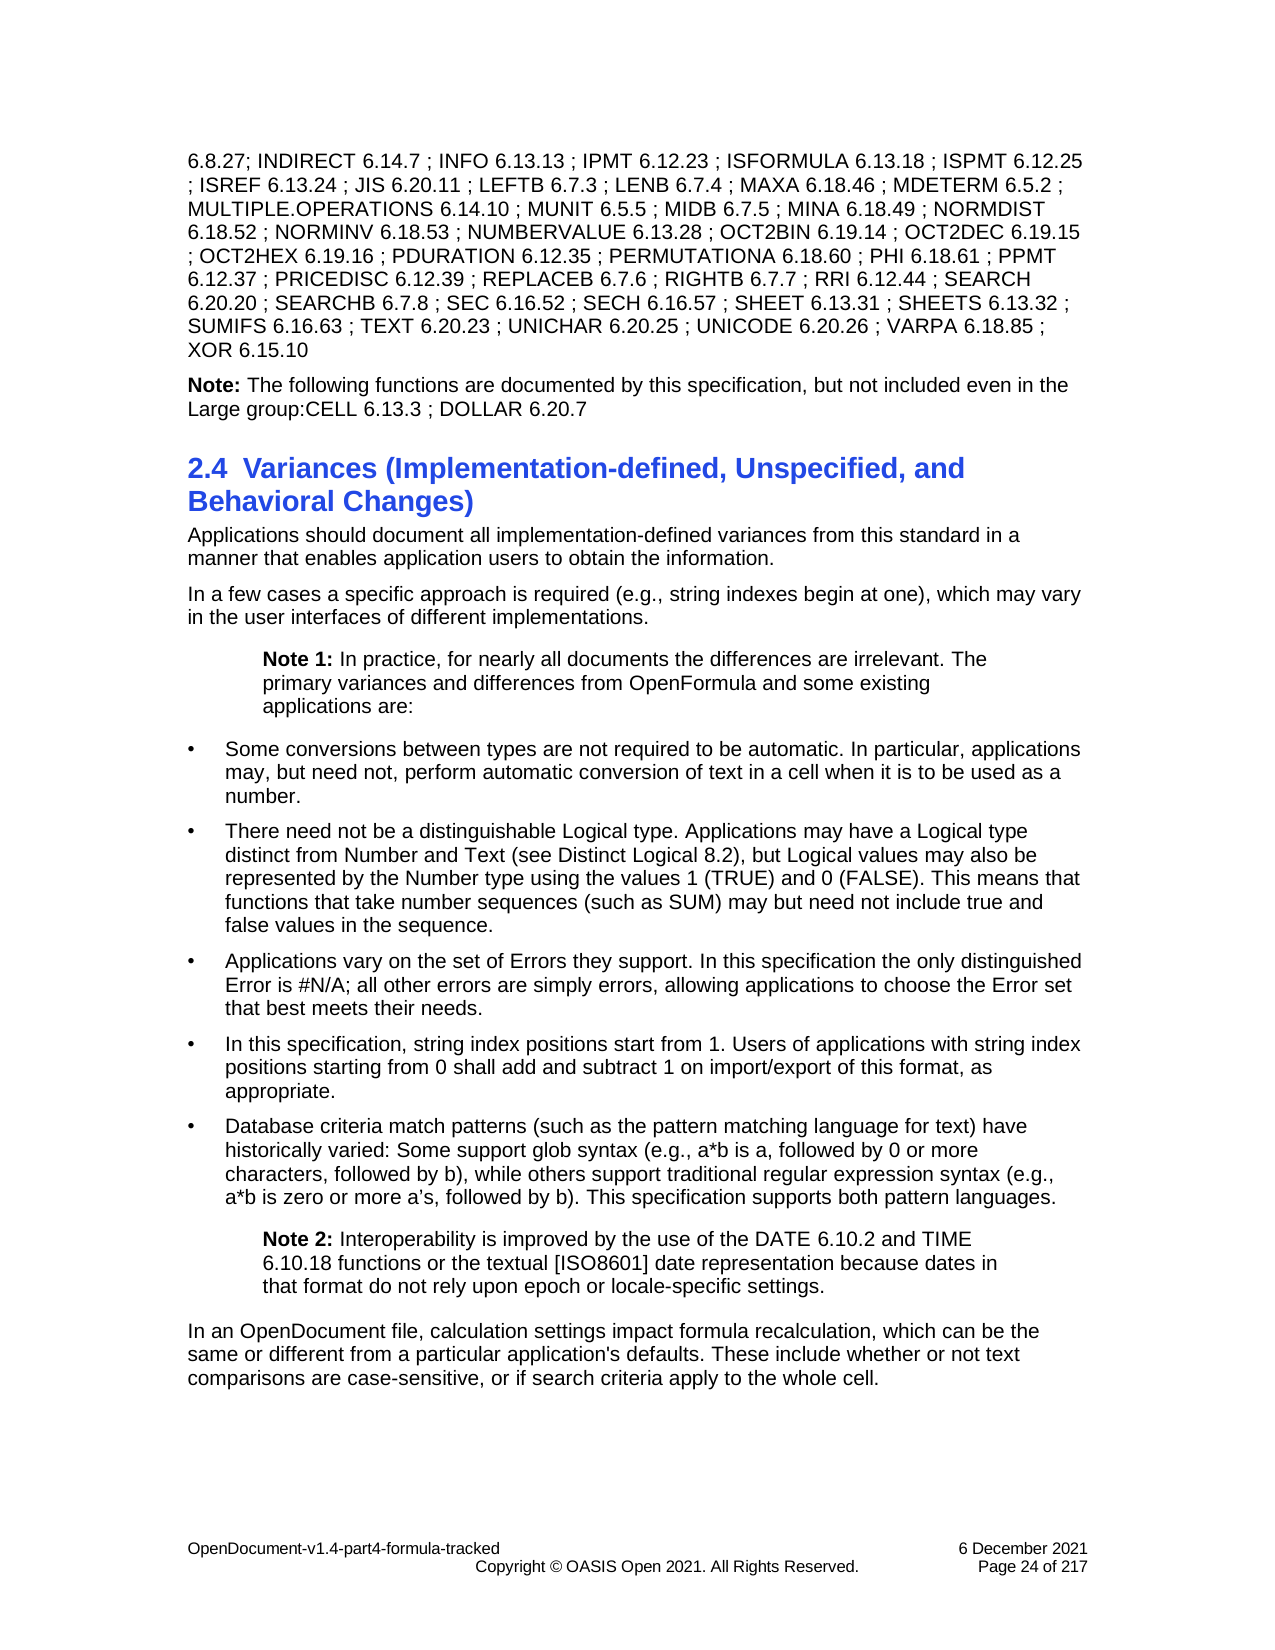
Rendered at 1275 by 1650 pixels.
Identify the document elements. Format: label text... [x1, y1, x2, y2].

list There need not be a distinguishable Logical type. Applications may have a Logical type distinct from Number and Text (see Distinct Logical 8.2), but Logical values may also be represented by the Number type using the values 1 (TRUE) and 0 (FALSE). This means that functions that take number sequences (such as SUM) may but need not include true and false values in the sequence. [187, 820, 1088, 937]
list Applications vary on the set of Errors they support. In this specification the only distinguished Error is #N/A; all other errors are simply errors, allowing applications to choose the Error set that best meets their needs. [187, 949, 1088, 1020]
list Some conversions between types are not required to be automatic. In particular, applications may, but need not, perform automatic conversion of text in a cell when it is to be used as a number. [187, 737, 1088, 808]
text In an OpenDocument file, calculation settings impact formula recalculation, which can be the same or different from a particular application's defaults. These include whether or not text comparisons are case-sensitive, or if search criteria apply to the whole cell. [187, 1319, 1088, 1390]
text 6.8.27; INDIRECT 6.14.7 ; INFO 6.13.13 ; IPMT 6.12.23 ; ISFORMULA 6.13.18 ; ISPMT 6.12.25 ; ISREF 6.13.24 ; JIS 6.20.11 ; LEFTB 6.7.3 ; LENB 6.7.4 ; MAXA 6.18.46 ; MDETERM 6.5.2 ; MULTIPLE.OPERATIONS 6.14.10 ; MUNIT 6.5.5 ; MIDB 6.7.5 ; MINA 6.18.49 ; NORMDIST 6.18.52 ; NORMINV 6.18.53 ; NUMBERVALUE 6.13.28 ; OCT2BIN 6.19.14 ; OCT2DEC 6.19.15 ; OCT2HEX 6.19.16 ; PDURATION 6.12.35 ; PERMUTATIONA 6.18.60 ; PHI 6.18.61 ; PPMT 6.12.37 ; PRICEDISC 6.12.39 ; REPLACEB 6.7.6 ; RIGHTB 6.7.7 ; RRI 6.12.44 ; SEARCH 6.20.20 ; SEARCHB 6.7.8 ; SEC 6.16.52 ; SECH 6.16.57 ; SHEET 6.13.31 ; SHEETS 6.13.32 ; SUMIFS 6.16.63 ; TEXT 6.20.23 ; UNICHAR 6.20.25 ; UNICODE 6.20.26 ; VARPA 6.18.85 ; XOR 6.15.10 [187, 150, 1088, 362]
text Note: The following functions are documented by this specification, but not included even in the Large group:CELL 6.13.3 ; DOLLAR 6.20.7 [187, 374, 1088, 421]
text In a few cases a specific approach is required (e.g., string indexes begin at one), which may vary in the user interfaces of different implementations. [187, 582, 1088, 629]
text Note 1: In practice, for nearly all documents the differences are irrelevant. The primary variances and differences from OpenFormula and some existing applications are: [262, 648, 1013, 718]
list Database criteria match patterns (such as the pattern matching language for text) have historically varied: Some support glob syntax (e.g., a*b is a, followed by 0 or more characters, followed by b), while others support traditional regular expression syntax (e.g., a*b is zero or more a’s, followed by b). This specification supports both pattern languages. [187, 1115, 1088, 1209]
list In this specification, string index positions start from 1. Users of applications with string index positions starting from 0 shall add and subtract 1 on import/export of this format, as appropriate. [187, 1032, 1088, 1103]
text Applications should document all implementation-defined variances from this standard in a manner that enables application users to obtain the information. [187, 523, 1088, 570]
subtitle Variances (Implementation-defined, Unspecified, and Behavioral Changes) [187, 452, 1088, 517]
text Note 2: Interoperability is improved by the use of the DATE 6.10.2 and TIME 6.10.18 functions or the textual [ISO8601] date representation because dates in that format do not rely upon epoch or locale-specific settings. [262, 1228, 1013, 1298]
